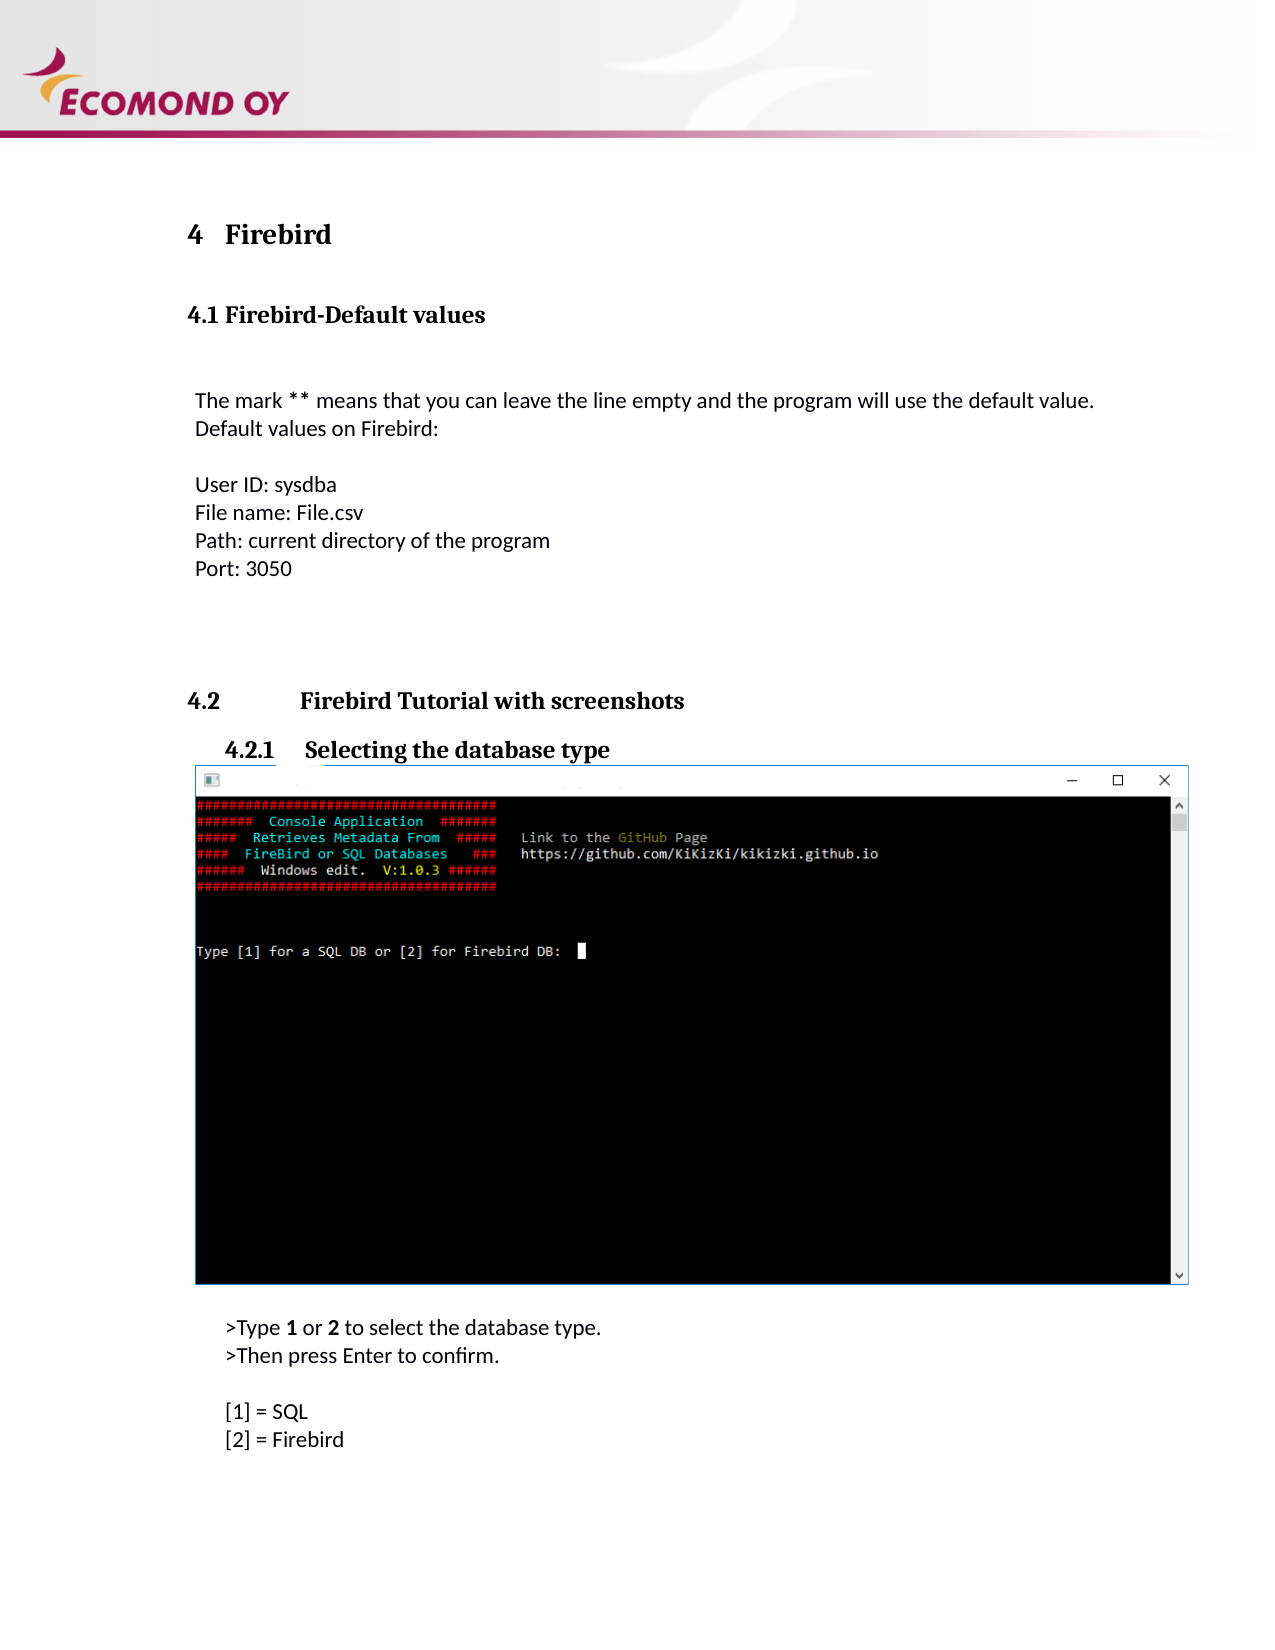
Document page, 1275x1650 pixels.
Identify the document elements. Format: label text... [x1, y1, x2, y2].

subtitle Selecting the database type [225, 736, 1144, 765]
text Port: 3050 [195, 554, 1144, 582]
text >Type 1 or 2 to select the database type. >Then press Enter to confirm. [150, 1313, 1144, 1369]
text [2] = Firebird [195, 1425, 1144, 1453]
text User ID: sysdba [195, 470, 1144, 498]
subtitle Firebird-Default values [187, 301, 1144, 330]
subtitle Firebird [187, 218, 1144, 252]
text File name: File.csv [195, 498, 1144, 526]
subtitle Firebird Tutorial with screenshots [187, 687, 1144, 716]
picture [195, 765, 1189, 1285]
text The mark ** means that you can leave the line empty and the program will use the default value. Default values on Firebird: [195, 386, 1144, 470]
text [1] = SQL [195, 1397, 1144, 1425]
picture [0, 0, 1257, 151]
text Path: current directory of the program [195, 526, 1144, 554]
